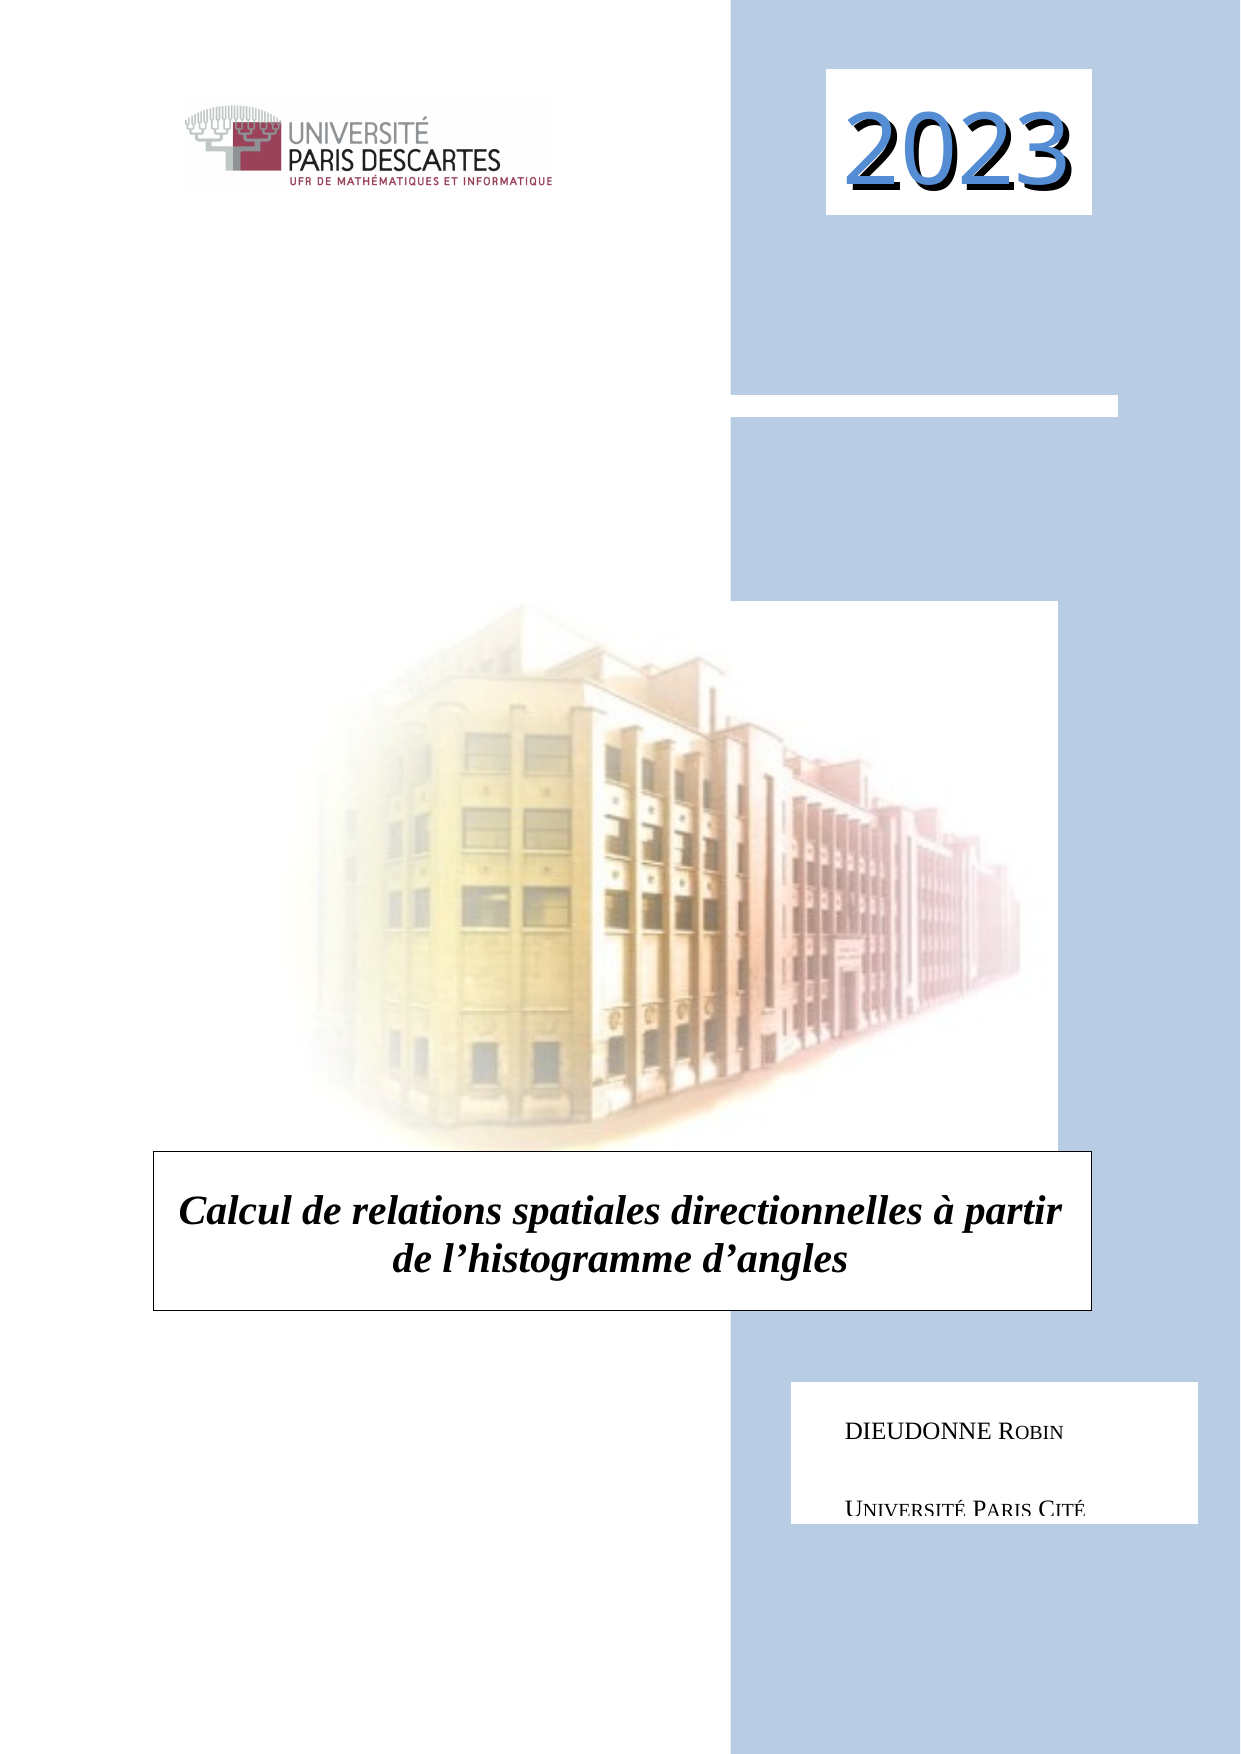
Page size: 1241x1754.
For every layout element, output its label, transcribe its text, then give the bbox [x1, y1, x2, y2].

text Université Paris Cité [807, 1494, 1181, 1515]
text 2023 [843, 78, 1076, 206]
text Calcul de relations spatiales directionnelles à partir de l’histogramme d’angles [169, 1185, 1076, 1281]
text David Janiszek [807, 1416, 1181, 1444]
